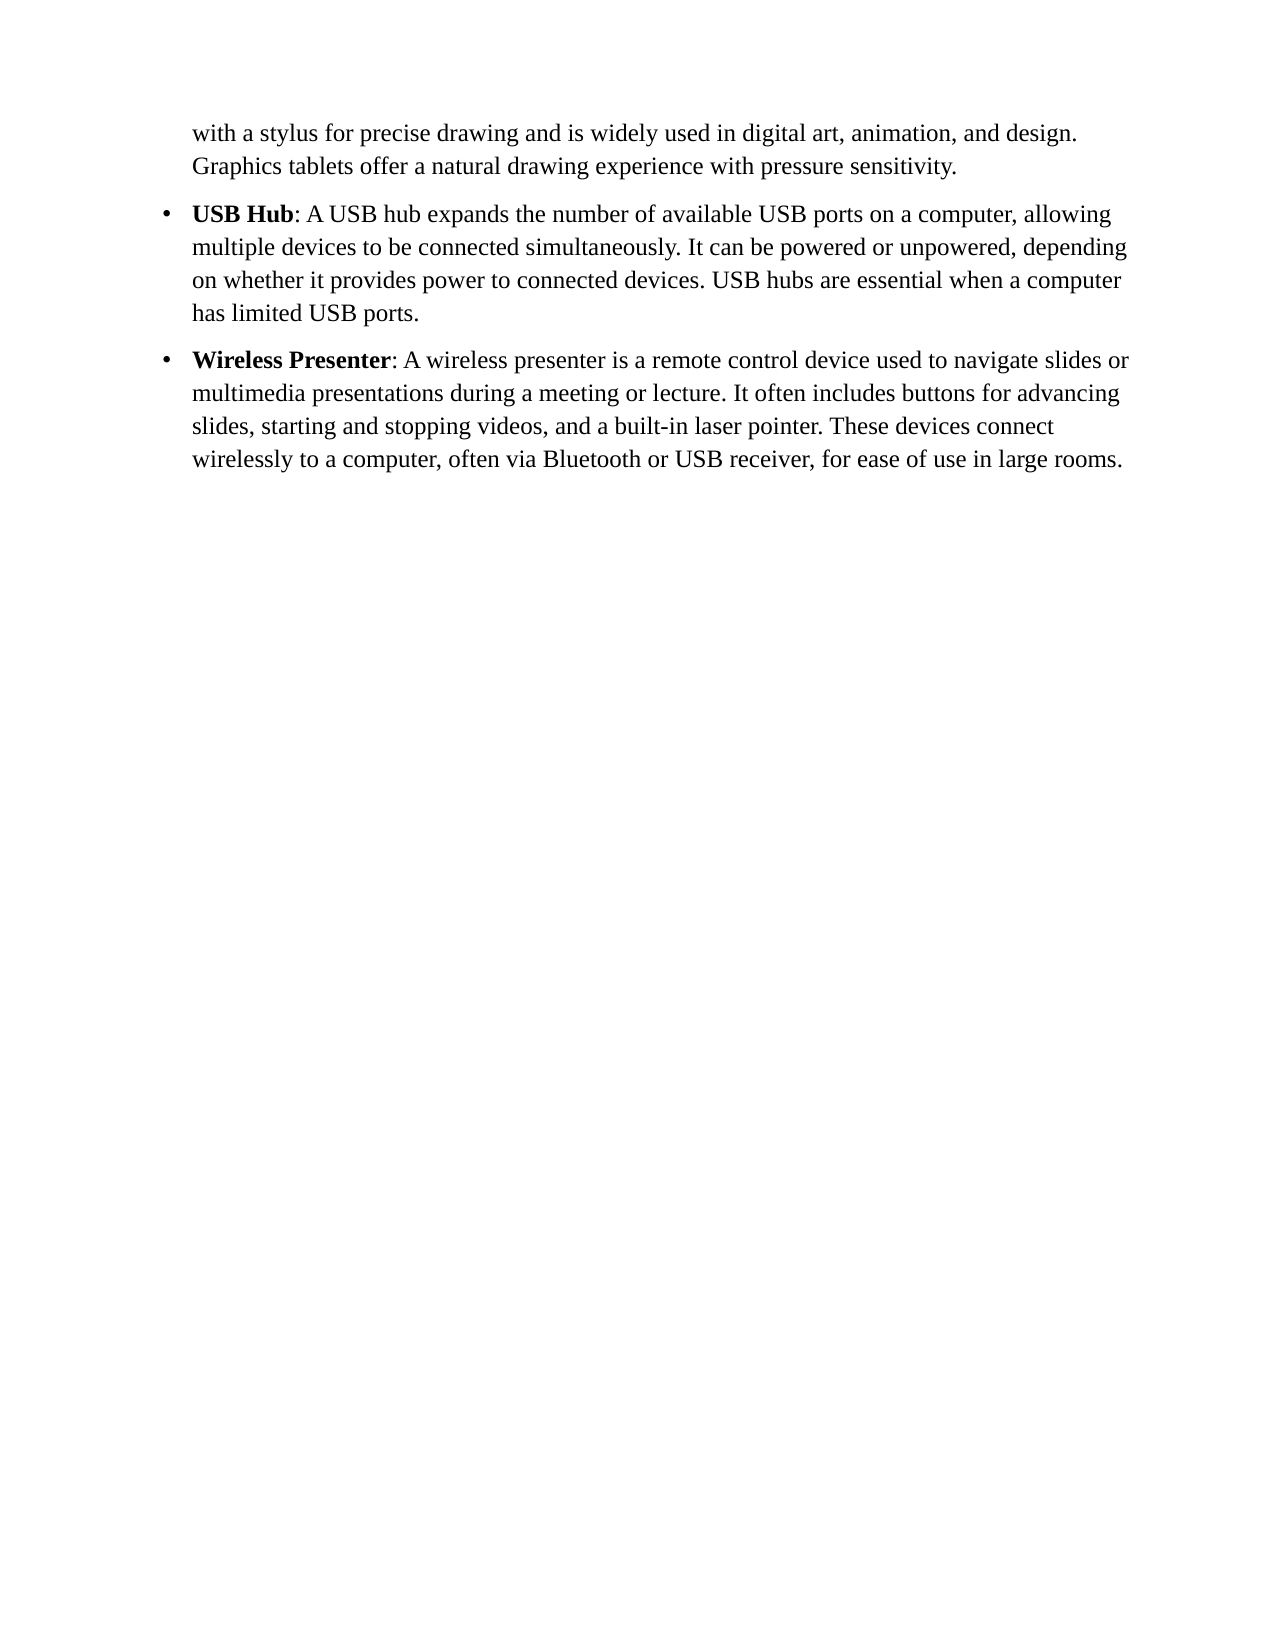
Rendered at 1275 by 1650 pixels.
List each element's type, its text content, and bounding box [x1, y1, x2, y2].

list Wireless Presenter: A wireless presenter is a remote control device used to navigate slides or multimedia presentations during a meeting or lecture. It often includes buttons for advancing slides, starting and stopping videos, and a built-in laser pointer. These devices connect wirelessly to a computer, often via Bluetooth or USB receiver, for ease of use in large rooms. [162, 345, 1157, 473]
list with a stylus for precise drawing and is widely used in digital art, animation, and design. Graphics tablets offer a natural drawing experience with pressure sensitivity. [162, 118, 1157, 180]
list USB Hub: A USB hub expands the number of available USB ports on a computer, allowing multiple devices to be connected simultaneously. It can be powered or unpowered, depending on whether it provides power to connected devices. USB hubs are essential when a computer has limited USB ports. [162, 199, 1157, 327]
